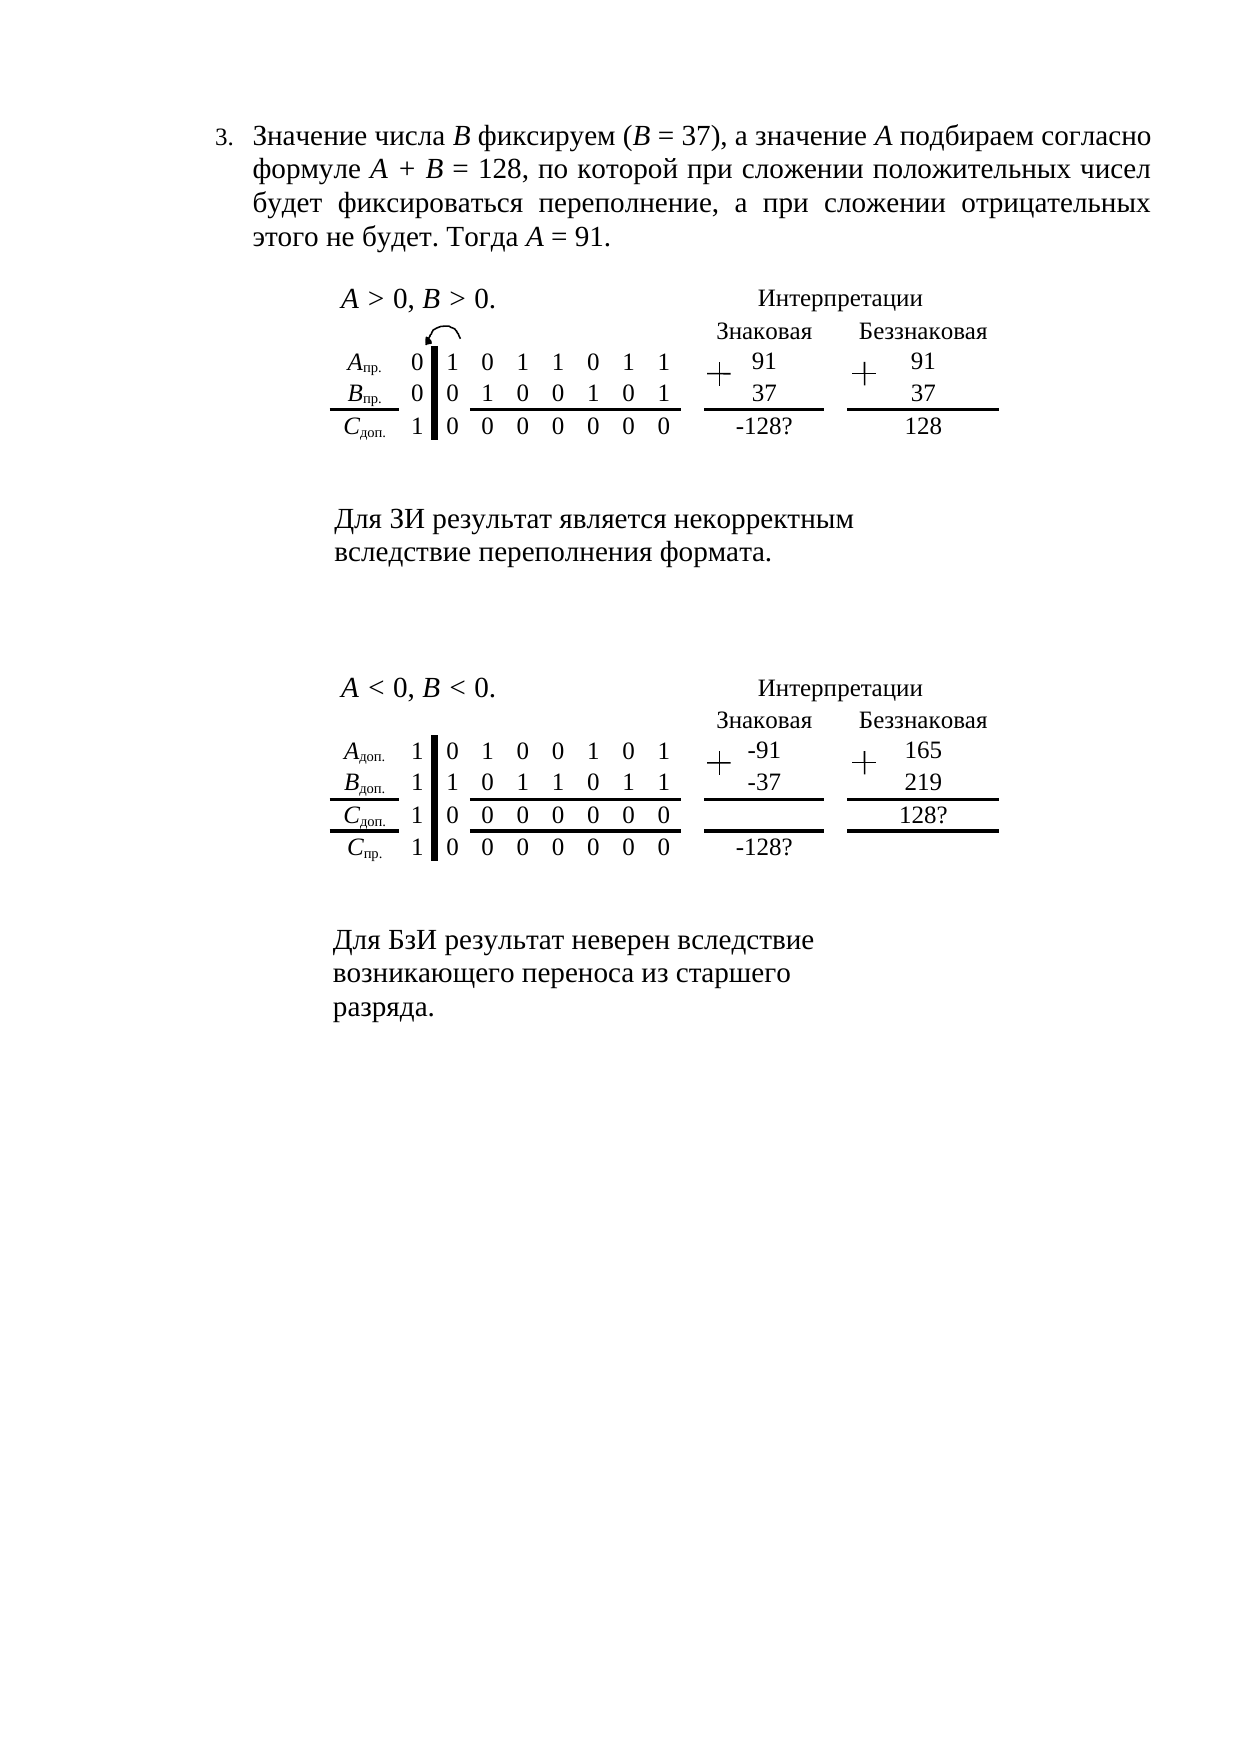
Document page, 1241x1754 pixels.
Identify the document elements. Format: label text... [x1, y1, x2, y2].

table_cell 1 [575, 377, 611, 408]
table_cell [330, 315, 399, 346]
table_cell 1 [646, 766, 681, 797]
table_cell 1 [399, 798, 431, 829]
table_cell 0 [540, 833, 575, 861]
table_cell 1 [438, 766, 470, 797]
table_cell Сдоп. [330, 411, 399, 440]
table_cell [435, 315, 470, 346]
table_header Для ЗИ результат является некорректным вследствие переполнения формата. [323, 501, 899, 568]
table_cell [824, 408, 847, 440]
table_cell [681, 735, 704, 766]
table_cell 0 [438, 408, 470, 440]
table_header А > 0, B > 0. [330, 281, 681, 314]
table_cell 37 [847, 377, 999, 408]
table_cell 0 [470, 411, 505, 440]
table_cell 1 [399, 829, 431, 861]
table_cell -128? [704, 411, 824, 440]
table_cell 0 [505, 377, 540, 408]
table_cell [611, 315, 646, 346]
table_cell 1 [611, 346, 646, 377]
table_cell 0 [540, 377, 575, 408]
table_cell [824, 346, 847, 377]
table_cell [681, 829, 704, 861]
table_cell 0 [611, 801, 646, 829]
table_cell 128 [847, 411, 999, 440]
table_cell [824, 704, 847, 735]
table_cell 0 [611, 377, 646, 408]
table_cell [681, 704, 704, 735]
table_cell [575, 315, 611, 346]
table_cell -128? [704, 833, 824, 861]
table_cell 1 [540, 766, 575, 797]
table_cell 91 [847, 346, 999, 377]
table_header Для БзИ результат неверен вследствие возникающего переноса из старшего разряда. [323, 922, 899, 1035]
table_cell 0 [438, 798, 470, 829]
table_cell [540, 315, 575, 346]
table_cell 0 [575, 346, 611, 377]
table_cell 1 [646, 377, 681, 408]
table_cell [824, 798, 847, 829]
table_cell -37 [704, 766, 824, 797]
table_cell 0 [399, 377, 431, 408]
table_cell [681, 408, 704, 440]
table_cell -91 [704, 735, 824, 766]
table_cell Знаковая [704, 704, 824, 735]
table_cell Беззнаковая [847, 315, 999, 346]
table_cell 0 [575, 766, 611, 797]
table_header А < 0, B < 0. [330, 670, 681, 704]
table_cell [681, 315, 704, 346]
table_cell Bдоп. [330, 766, 399, 797]
table_cell [399, 704, 434, 735]
table_cell [505, 704, 540, 735]
table_cell 0 [470, 766, 505, 797]
table_cell 0 [438, 735, 470, 766]
table_cell 1 [438, 346, 470, 377]
table_cell [847, 833, 999, 861]
table_cell 37 [704, 377, 824, 408]
table_cell [824, 735, 847, 766]
table_cell 0 [575, 411, 611, 440]
table_cell 1 [575, 735, 611, 766]
table_cell Спр. [330, 833, 399, 861]
table_cell 165 [847, 735, 999, 766]
table_cell 0 [505, 411, 540, 440]
table_cell 0 [646, 801, 681, 829]
table_cell 0 [505, 735, 540, 766]
table_cell [470, 704, 505, 735]
table_cell 0 [470, 346, 505, 377]
table_cell 0 [646, 833, 681, 861]
table_cell [435, 704, 470, 735]
table_cell [824, 766, 847, 797]
table_cell [330, 704, 399, 735]
table_cell 0 [438, 829, 470, 861]
table_cell 1 [505, 346, 540, 377]
list Значение числа В фиксируем (В = 37), а значение А подбираем согласно формуле А + В = 128, по которой при сложении положительных чисел будет фиксироваться переполнение, а при сложении отрицательных этого не будет. Тогда А = 91. [215, 118, 1152, 252]
table_cell [646, 704, 681, 735]
table_cell [824, 377, 847, 408]
table_header Интерпретации [681, 281, 999, 314]
table_cell [427, 333, 434, 346]
table_cell [611, 704, 646, 735]
table_cell 0 [505, 833, 540, 861]
table_cell [399, 315, 434, 346]
table_cell Знаковая [704, 315, 824, 346]
table_cell 0 [438, 377, 470, 408]
table_cell [540, 704, 575, 735]
table_cell Адоп. [330, 735, 399, 766]
table_cell 0 [575, 833, 611, 861]
table_cell 128? [847, 801, 999, 829]
table_cell 0 [540, 411, 575, 440]
table_cell 1 [540, 346, 575, 377]
table_cell [681, 766, 704, 797]
table_cell [824, 315, 847, 346]
table_cell [646, 315, 681, 346]
table_cell 0 [540, 801, 575, 829]
table_cell [505, 315, 540, 346]
table_cell [681, 346, 704, 377]
table_cell 91 [704, 346, 824, 377]
table_cell 1 [399, 735, 431, 766]
table_cell 0 [470, 833, 505, 861]
table_cell 219 [847, 766, 999, 797]
table_cell 0 [646, 411, 681, 440]
table_cell 0 [399, 346, 431, 377]
table_cell Беззнаковая [847, 704, 999, 735]
table_cell 1 [399, 766, 431, 797]
table_cell 0 [505, 801, 540, 829]
table_cell Апр. [330, 346, 399, 377]
table_cell 1 [646, 735, 681, 766]
table_cell [681, 798, 704, 829]
table_header Интерпретации [681, 670, 999, 704]
table_cell 0 [470, 801, 505, 829]
table_cell [681, 377, 704, 408]
table_cell 0 [575, 801, 611, 829]
table_cell [575, 704, 611, 735]
table_cell 1 [470, 735, 505, 766]
table_cell 1 [646, 346, 681, 377]
table_cell 0 [540, 735, 575, 766]
table_cell [704, 801, 824, 829]
table_cell 1 [399, 408, 431, 440]
table_cell 1 [470, 377, 505, 408]
table_cell Сдоп. [330, 801, 399, 829]
table_cell 1 [611, 766, 646, 797]
table_cell 0 [611, 411, 646, 440]
table_cell [470, 315, 505, 346]
table_cell [824, 829, 847, 861]
table_cell 1 [505, 766, 540, 797]
table_cell 0 [611, 735, 646, 766]
table_cell Bпр. [330, 377, 399, 408]
table_cell 0 [611, 833, 646, 861]
